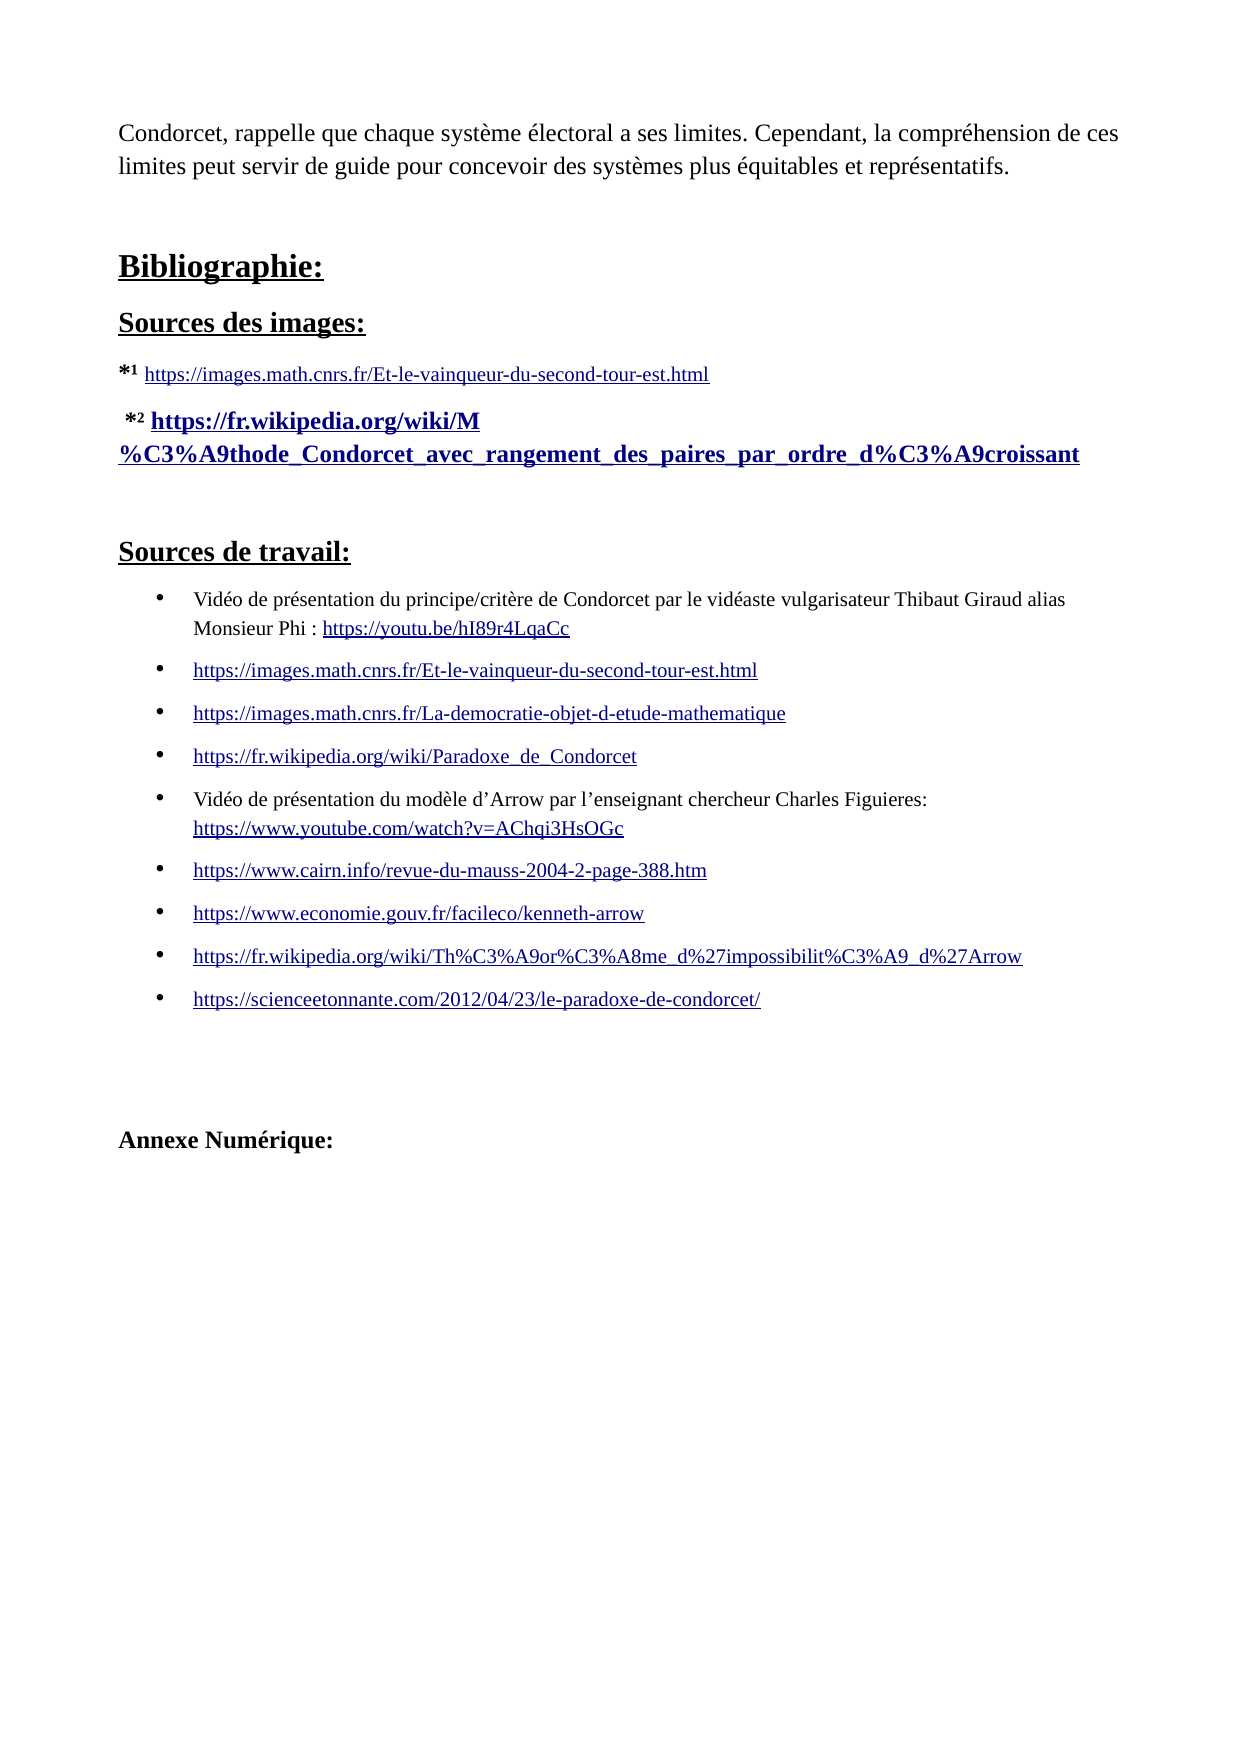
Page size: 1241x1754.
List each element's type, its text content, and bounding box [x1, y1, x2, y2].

text Sources de travail: [118, 534, 1122, 567]
list https://fr.wikipedia.org/wiki/Paradoxe_de_Condorcet [156, 744, 1122, 769]
list https://www.cairn.info/revue-du-mauss-2004-2-page-388.htm [156, 858, 1122, 883]
text Bibliographie: [118, 246, 1122, 285]
text Condorcet, rappelle que chaque système électoral a ses limites. Cependant, la compréhension de ces limites peut servir de guide pour concevoir des systèmes plus équitables et représentatifs. [118, 118, 1122, 180]
list https://images.math.cnrs.fr/Et-le-vainqueur-du-second-tour-est.html [156, 658, 1122, 683]
list Vidéo de présentation du principe/critère de Condorcet par le vidéaste vulgarisateur Thibaut Giraud alias Monsieur Phi : https://youtu.be/hI89r4LqaCc [156, 587, 1122, 639]
text Sources des images: [118, 305, 1122, 338]
list https://fr.wikipedia.org/wiki/Th%C3%A9or%C3%A8me_d%27impossibilit%C3%A9_d%27Arrow [156, 944, 1122, 969]
list https://images.math.cnrs.fr/La-democratie-objet-d-etude-mathematique [156, 701, 1122, 726]
text *² https://fr.wikipedia.org/wiki/M%C3%A9thode_Condorcet_avec_rangement_des_paires_par_ordre_d%C3%A9croissant [118, 406, 1122, 467]
list Vidéo de présentation du modèle d’Arrow par l’enseignant chercheur Charles Figuieres: https://www.youtube.com/watch?v=AChqi3HsOGc [156, 787, 1122, 839]
list https://scienceetonnante.com/2012/04/23/le-paradoxe-de-condorcet/ [156, 987, 1122, 1012]
text Annexe Numérique: [118, 1125, 1122, 1154]
list https://www.economie.gouv.fr/facileco/kenneth-arrow [156, 901, 1122, 926]
text *¹ https://images.math.cnrs.fr/Et-le-vainqueur-du-second-tour-est.html [118, 358, 1122, 387]
